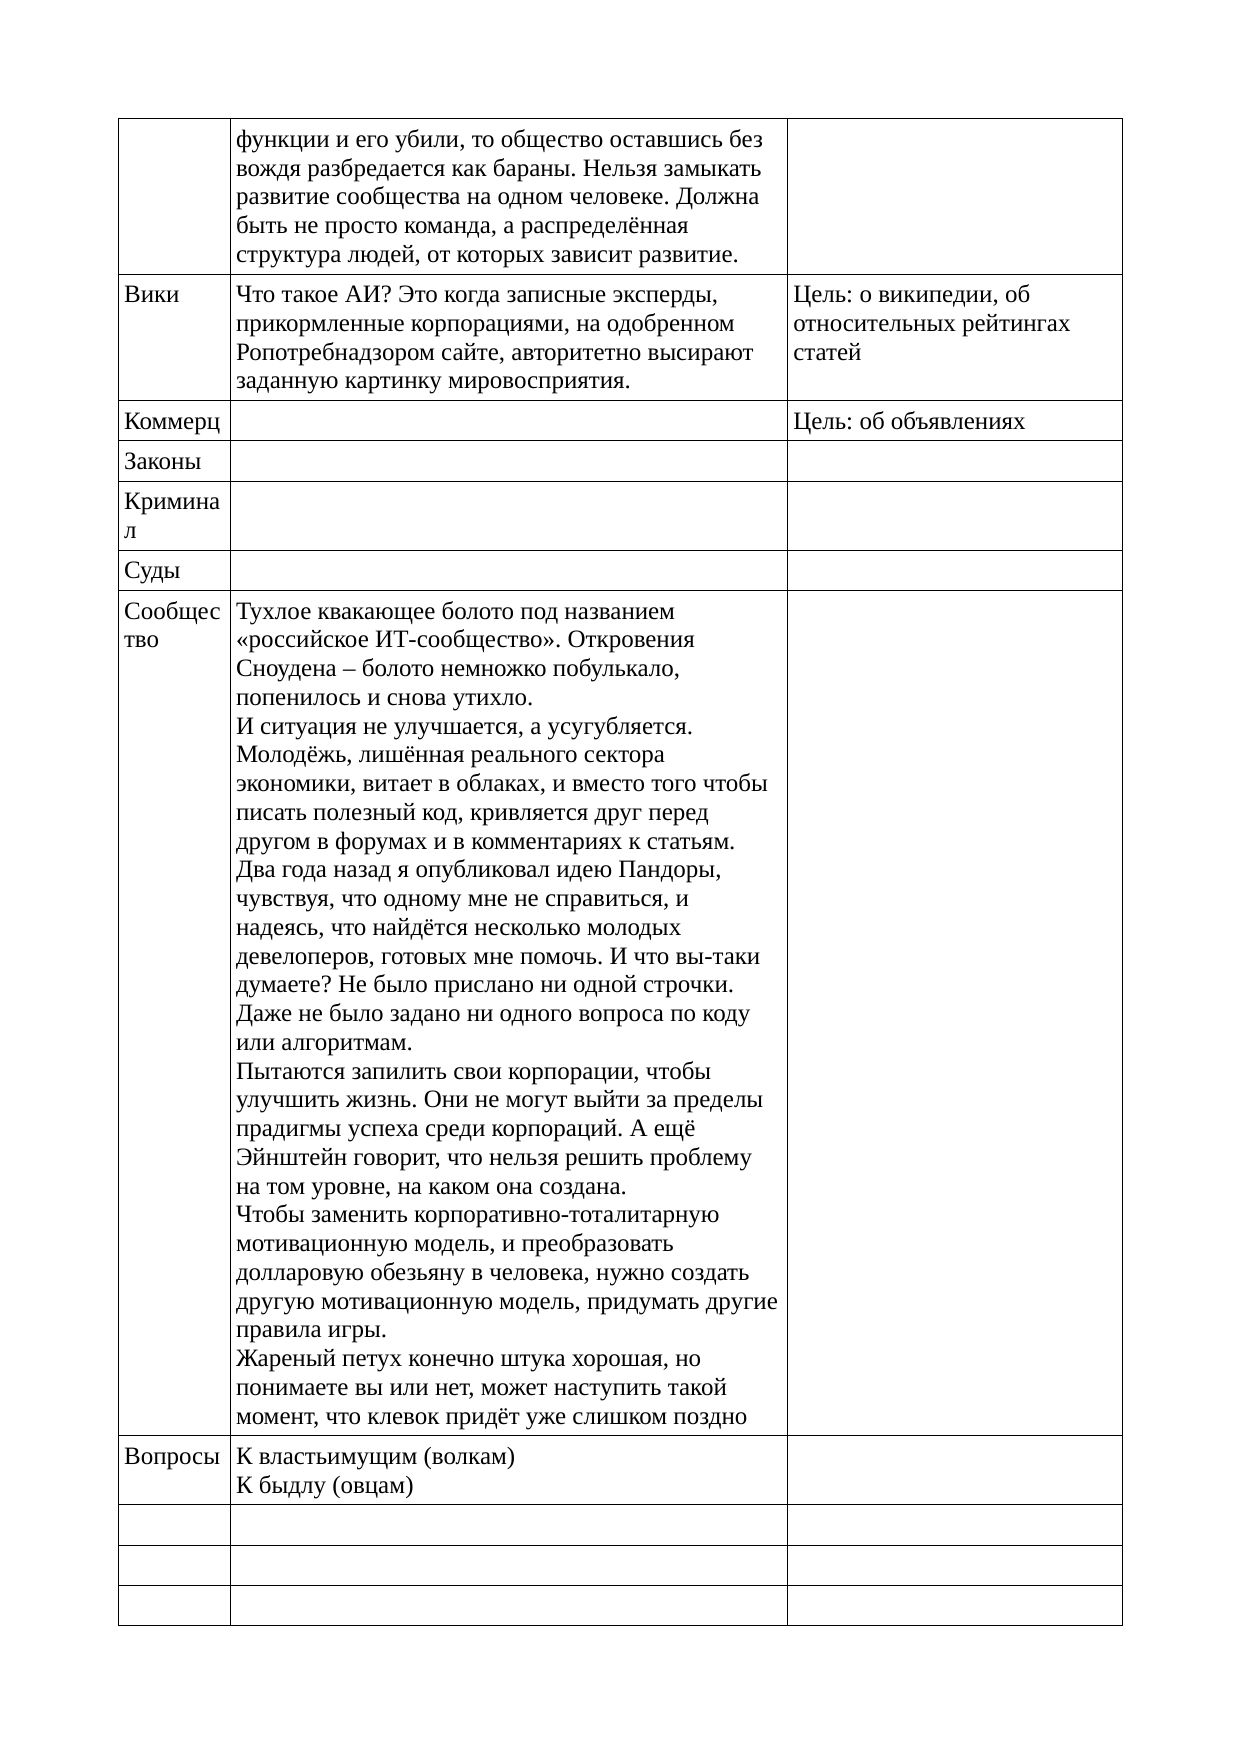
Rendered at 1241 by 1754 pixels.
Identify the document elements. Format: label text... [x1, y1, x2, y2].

table_cell Суды [119, 551, 230, 590]
table_cell [788, 591, 1122, 1435]
table_cell Цель: об объявлениях [788, 401, 1122, 440]
table_cell Вопросы [119, 1436, 230, 1504]
table_cell К властьимущим (волкам) К быдлу (овцам) [231, 1436, 787, 1504]
table_cell [231, 1546, 787, 1585]
table_cell [231, 1586, 787, 1625]
table_cell [788, 1546, 1122, 1585]
table_cell [788, 1505, 1122, 1545]
table_cell [788, 551, 1122, 590]
table_cell Вики [119, 275, 230, 400]
table_cell [119, 1586, 230, 1625]
table_cell [231, 551, 787, 590]
table_cell Криминал [119, 482, 230, 550]
table_cell [231, 401, 787, 440]
table_cell Сообщество [119, 591, 230, 1435]
table_cell [788, 1586, 1122, 1625]
table_cell [119, 119, 230, 273]
table_cell [231, 1505, 787, 1545]
table_cell Что такое АИ? Это когда записные эксперды, прикормленные корпорациями, на одобренном Ропотребнадзором сайте, авторитетно высирают заданную картинку мировосприятия. [231, 275, 787, 400]
table_cell Коммерц [119, 401, 230, 440]
table_cell [788, 482, 1122, 550]
table_cell [788, 119, 1122, 273]
table_cell [119, 1546, 230, 1585]
table_cell Тухлое квакающее болото под названием «российское ИТ-сообщество». Откровения Сноудена – болото немножко побулькало, попенилось и снова утихло. И ситуация не улучшается, а усугубляется. Молодёжь, лишённая реального сектора экономики, витает в облаках, и вместо того чтобы писать полезный код, кривляется друг перед другом в форумах и в комментариях к статьям. Два года назад я опубликовал идею Пандоры, чувствуя, что одному мне не справиться, и надеясь, что найдётся несколько молодых девелоперов, готовых мне помочь. И что вы-таки думаете? Не было прислано ни одной строчки. Даже не было задано ни одного вопроса по коду или алгоритмам. Пытаются запилить свои корпорации, чтобы улучшить жизнь. Они не могут выйти за пределы прадигмы успеха среди корпораций. А ещё Эйнштейн говорит, что нельзя решить проблему на том уровне, на каком она создана. Чтобы заменить корпоративно-тоталитарную мотивационную модель, и преобразовать долларовую обезьяну в человека, нужно создать другую мотивационную модель, придумать другие правила игры. Жареный петух конечно штука хорошая, но понимаете вы или нет, может наступить такой момент, что клевок придёт уже слишком поздно [231, 591, 787, 1435]
table_cell [231, 441, 787, 481]
table_cell Цель: о википедии, об относительных рейтингах статей [788, 275, 1122, 400]
table_cell [119, 1505, 230, 1545]
table_cell [788, 1436, 1122, 1504]
table_cell [231, 482, 787, 550]
table_cell функции и его убили, то общество оставшись без вождя разбредается как бараны. Нельзя замыкать развитие сообщества на одном человеке. Должна быть не просто команда, а распределённая структура людей, от которых зависит развитие. [231, 119, 787, 273]
table_cell Законы [119, 441, 230, 481]
table_cell [788, 441, 1122, 481]
